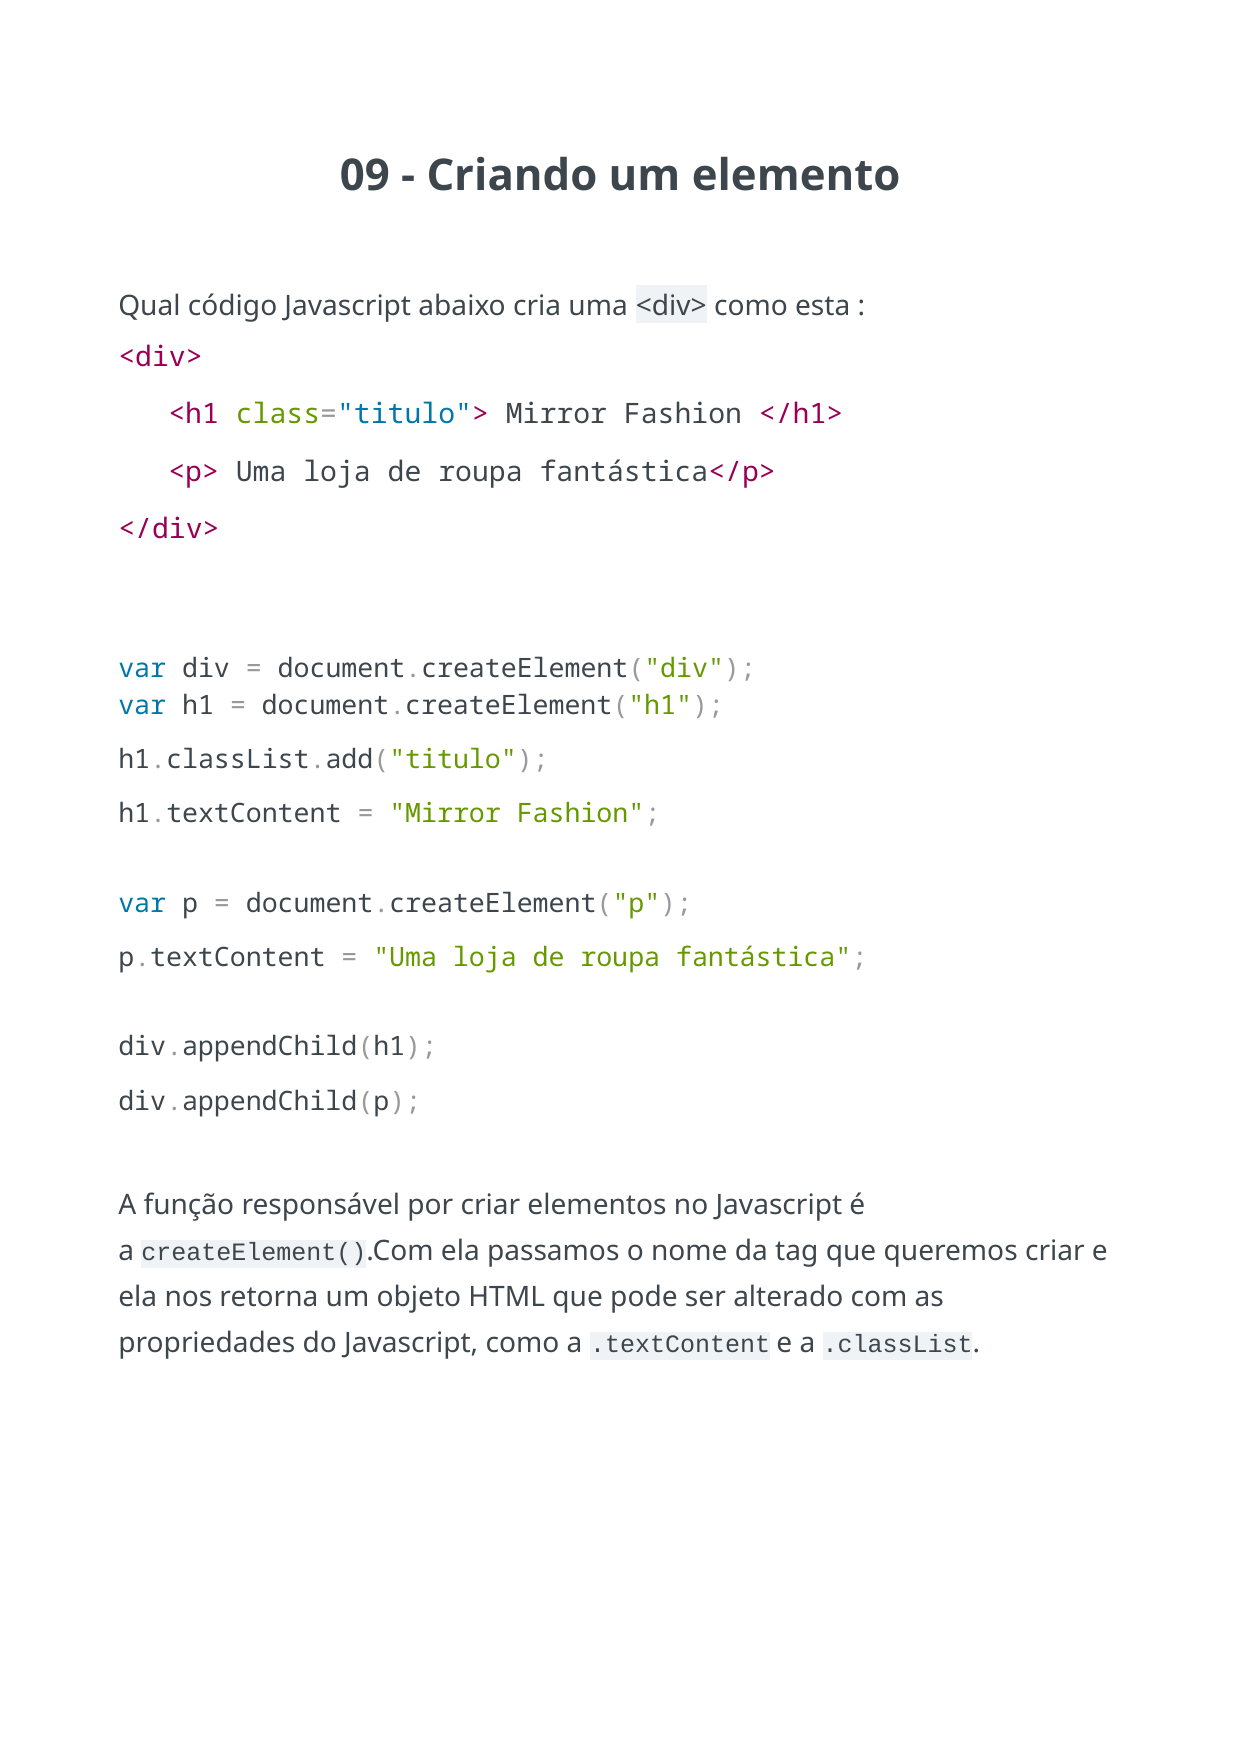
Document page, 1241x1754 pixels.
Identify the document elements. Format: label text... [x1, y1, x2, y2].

text h1.textContent = "Mirror Fashion"; [118, 794, 1122, 830]
text var div = document.createElement("div"); [118, 649, 1122, 686]
text var h1 = document.createElement("h1"); [118, 686, 1122, 722]
text div.appendChild(h1); [118, 1027, 1122, 1063]
text <p> Uma loja de roupa fantástica</p> [118, 451, 1122, 489]
subtitle Qual código Javascript abaixo cria uma <div> como esta : [118, 285, 1122, 323]
text var p = document.createElement("p"); [118, 883, 1122, 920]
text A função responsável por criar elementos no Javascript é a createElement().Com ela passamos o nome da tag que queremos criar e ela nos retorna um objeto HTML que pode ser alterado com as propriedades do Javascript, como a .textContent e a .classList. [118, 1185, 1122, 1361]
text h1.classList.add("titulo"); [118, 740, 1122, 776]
text <h1 class="titulo"> Mirror Fashion </h1> [118, 393, 1122, 432]
text p.textContent = "Uma loja de roupa fantástica"; [118, 938, 1122, 974]
text div.appendChild(p); [118, 1081, 1122, 1118]
subtitle 09 - Criando um elemento [118, 143, 1122, 203]
text <div> [118, 336, 1122, 374]
text </div> [118, 508, 1122, 547]
